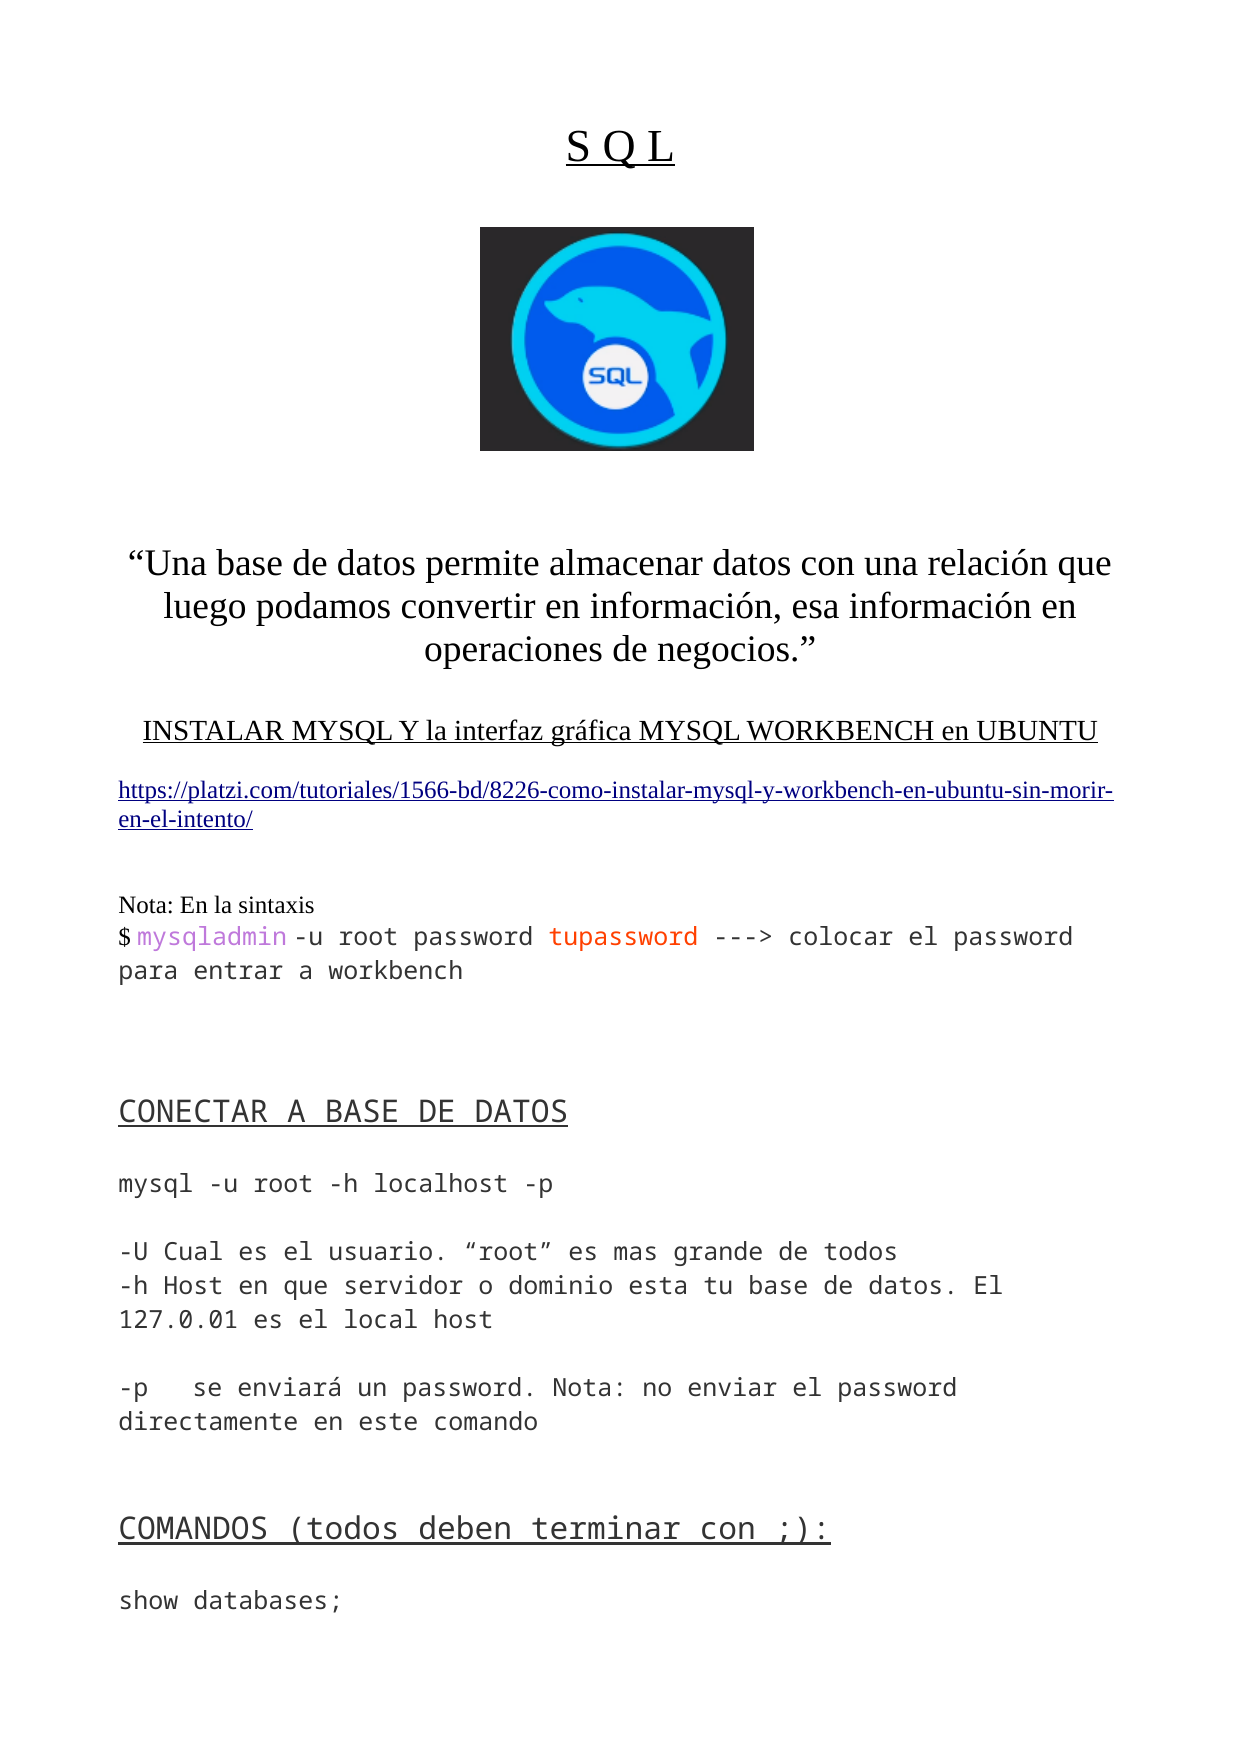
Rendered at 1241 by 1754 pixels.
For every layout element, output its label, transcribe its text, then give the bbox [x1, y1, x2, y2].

text $ mysqladmin -u root password tupassword ---> colocar el password para entrar a workbench [118, 919, 1122, 987]
text COMANDOS (todos deben terminar con ;): [118, 1506, 1122, 1549]
text S Q L [118, 118, 1122, 171]
text INSTALAR MYSQL Y la interfaz gráfica MYSQL WORKBENCH en UBUNTU [118, 713, 1122, 746]
text show databases; [118, 1583, 1122, 1617]
text -h Host en que servidor o dominio esta tu base de datos. El 127.0.01 es el local host [118, 1268, 1122, 1336]
text mysql -u root -h localhost -p [118, 1166, 1122, 1200]
picture [480, 227, 754, 451]
text CONECTAR A BASE DE DATOS [118, 1089, 1122, 1132]
text -p se enviará un password. Nota: no enviar el password directamente en este comando [118, 1370, 1122, 1438]
text “Una base de datos permite almacenar datos con una relación que luego podamos convertir en información, esa información en operaciones de negocios.” [118, 540, 1122, 669]
text Nota: En la sintaxis [118, 890, 1122, 919]
text -U Cual es el usuario. “root” es mas grande de todos [118, 1234, 1122, 1268]
text https://platzi.com/tutoriales/1566-bd/8226-como-instalar-mysql-y-workbench-en-ubuntu-sin-morir-en-el-intento/ [118, 775, 1122, 832]
